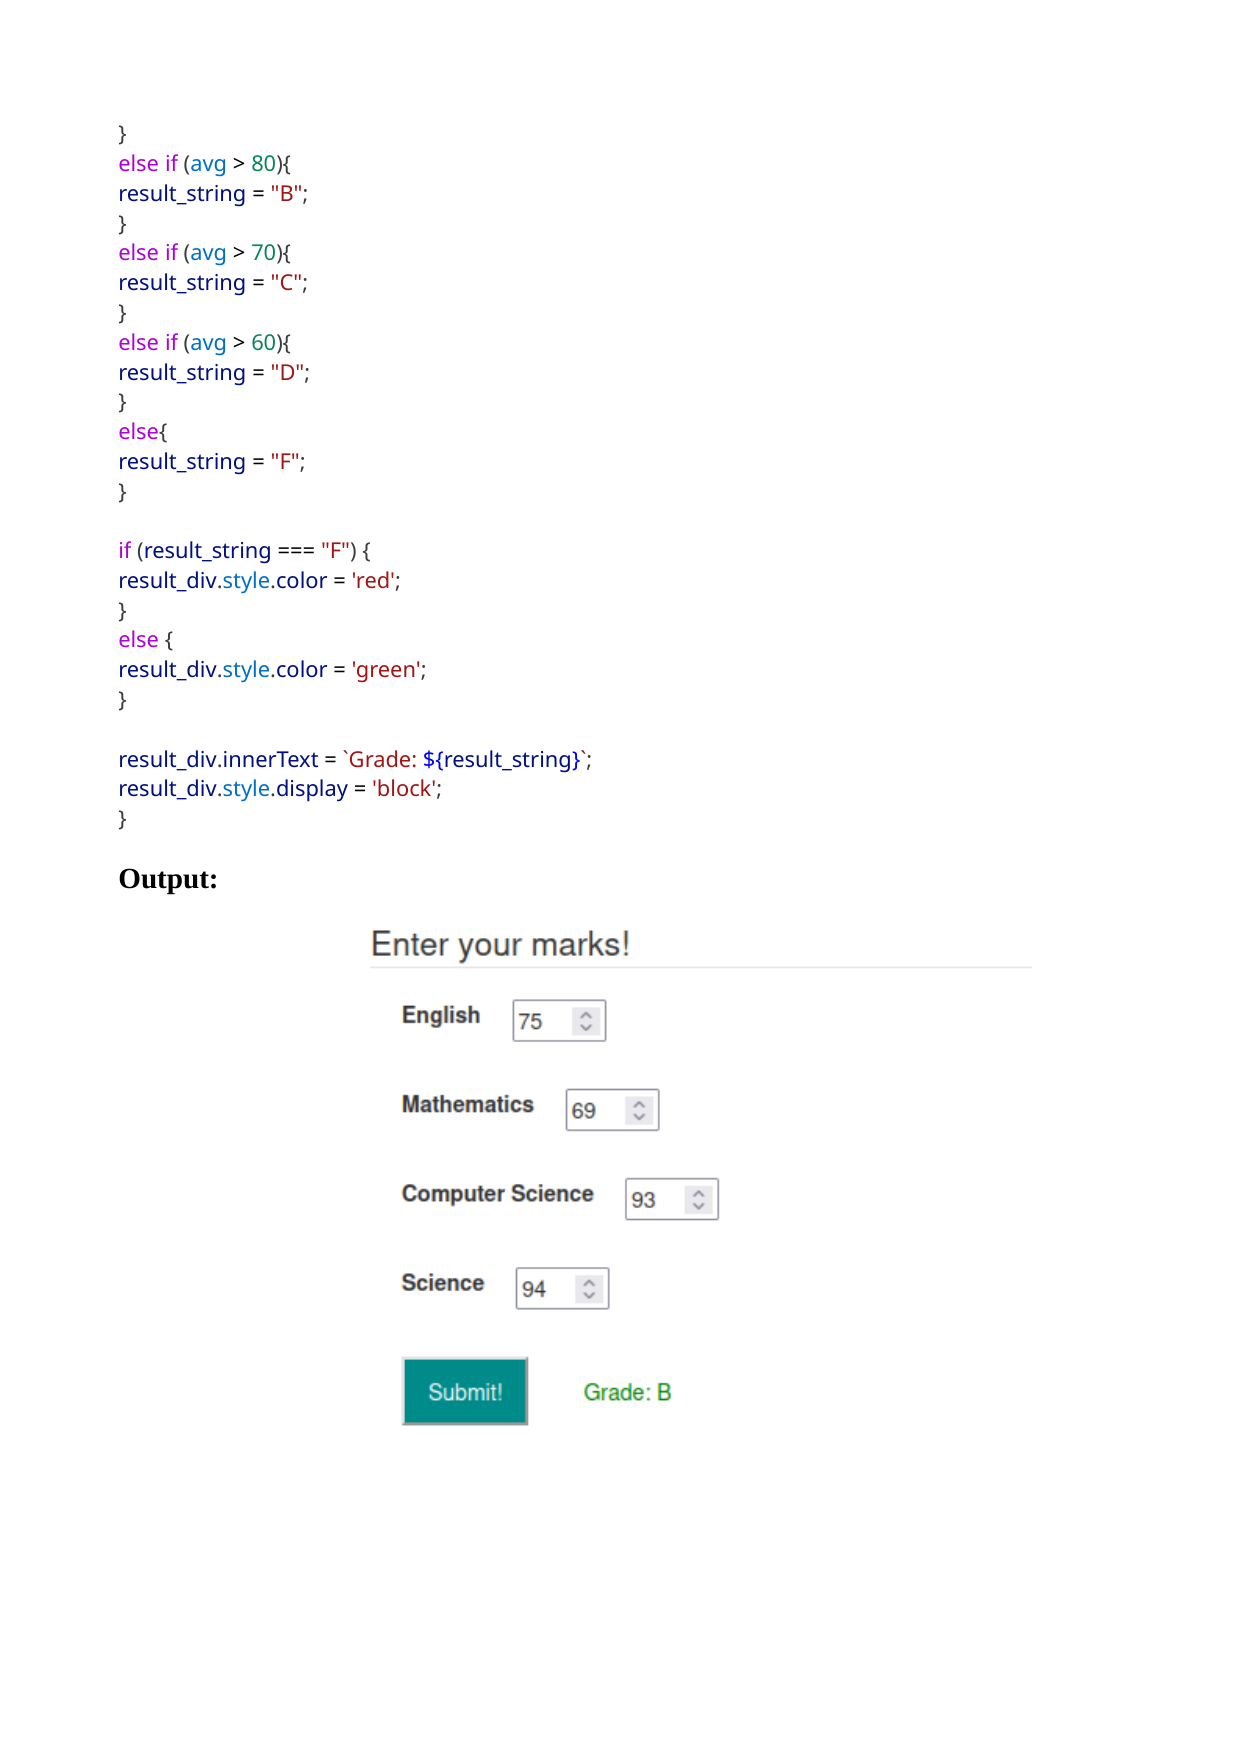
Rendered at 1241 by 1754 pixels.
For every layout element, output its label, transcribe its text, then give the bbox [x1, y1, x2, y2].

text else { [118, 624, 1122, 654]
text result_string = "C"; [118, 267, 1122, 297]
text if (result_string === "F") { [118, 535, 1122, 565]
text result_string = "D"; [118, 356, 1122, 386]
text } [118, 595, 1122, 624]
text result_string = "B"; [118, 178, 1122, 207]
text } [118, 476, 1122, 505]
text } [118, 207, 1122, 237]
text else if (avg > 60){ [118, 327, 1122, 356]
text } [118, 118, 1122, 148]
text result_div.style.color = 'green'; [118, 654, 1122, 684]
text } [118, 803, 1122, 833]
picture [208, 923, 1032, 1634]
text Output: [118, 862, 1122, 895]
text result_div.style.color = 'red'; [118, 565, 1122, 595]
text result_div.style.display = 'block'; [118, 773, 1122, 803]
text result_div.innerText = `Grade: ${result_string}`; [118, 743, 1122, 773]
text else if (avg > 80){ [118, 148, 1122, 178]
text else if (avg > 70){ [118, 237, 1122, 267]
text } [118, 684, 1122, 714]
text else{ [118, 416, 1122, 446]
text } [118, 297, 1122, 327]
text } [118, 386, 1122, 416]
text result_string = "F"; [118, 446, 1122, 476]
